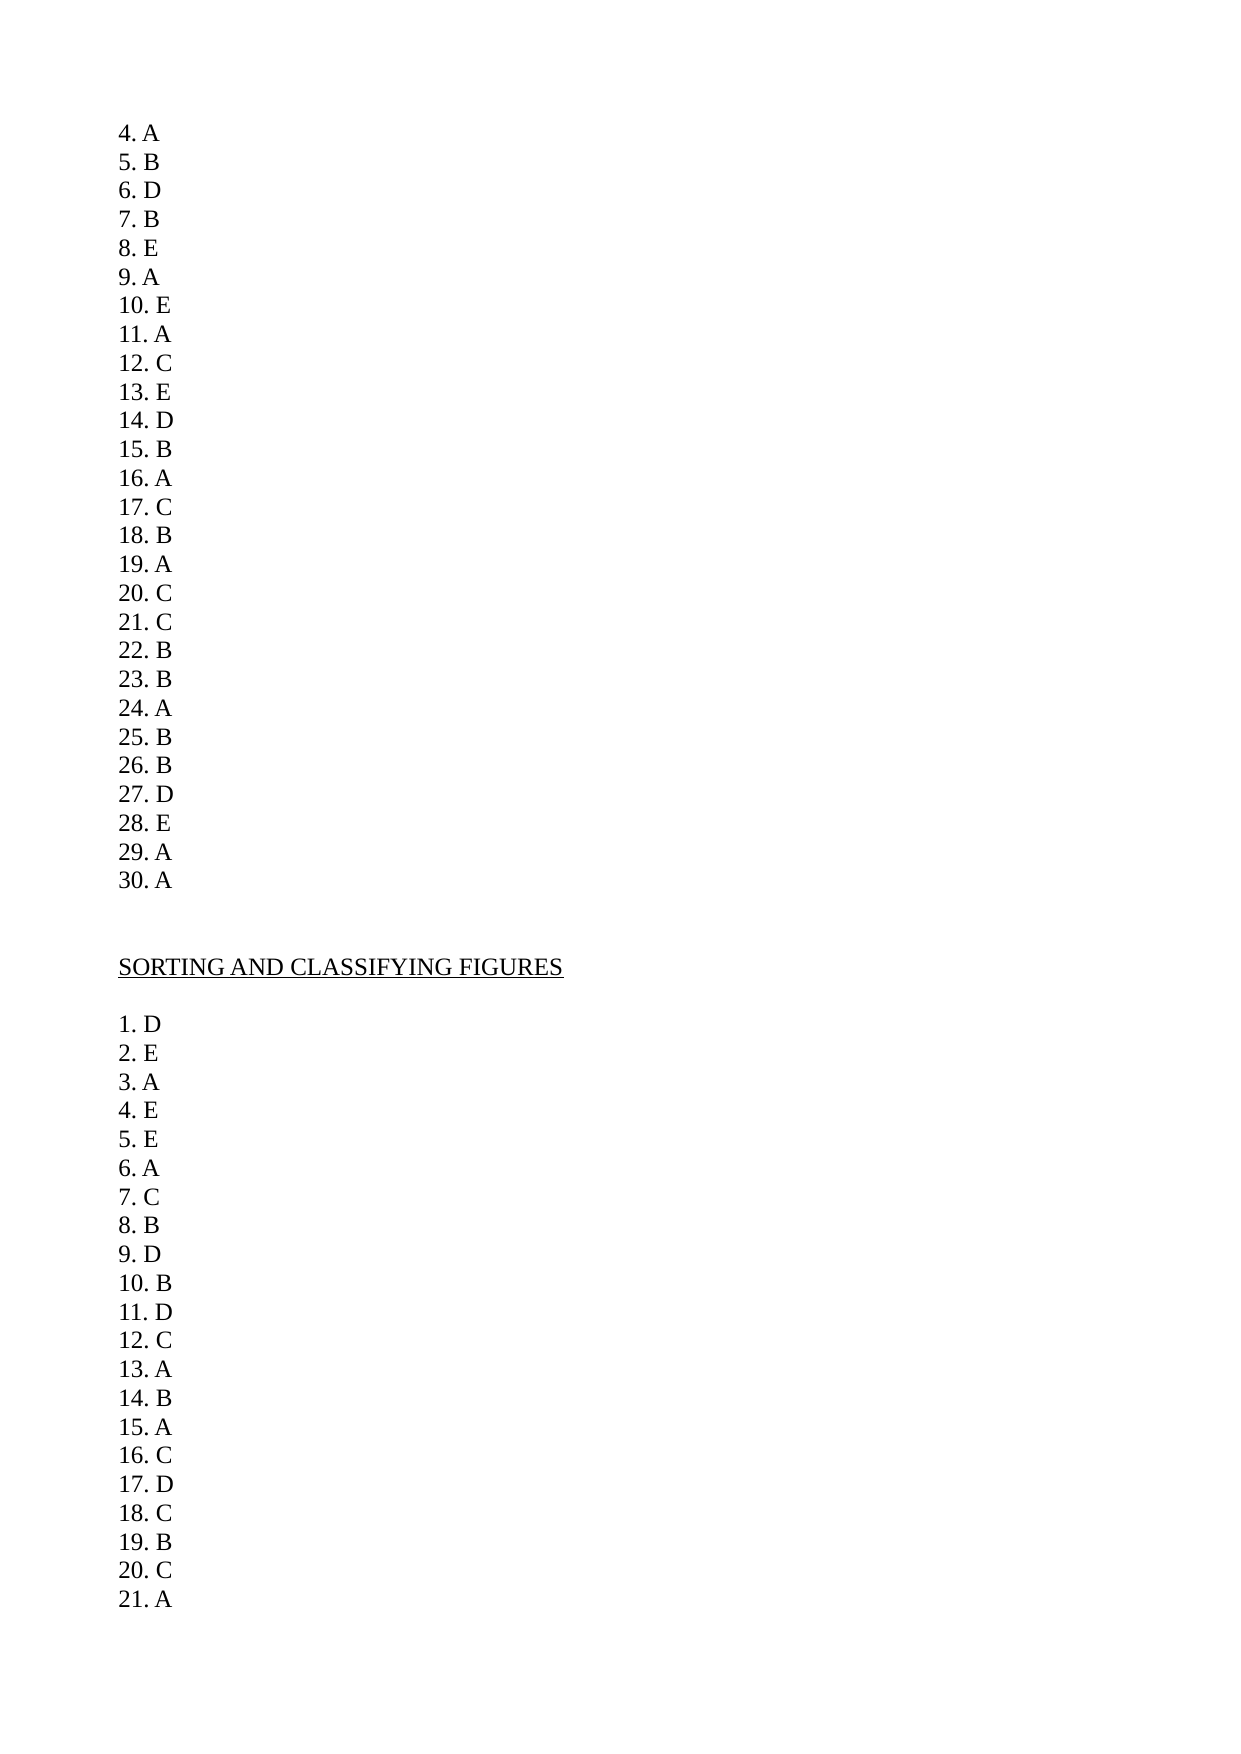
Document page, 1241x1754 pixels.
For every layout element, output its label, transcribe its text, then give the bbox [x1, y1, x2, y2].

text 4. A [118, 118, 1122, 147]
text 26. B [118, 751, 1122, 779]
text 15. B [118, 434, 1122, 463]
text 30. A [118, 866, 1122, 894]
text 21. A [118, 1584, 1122, 1613]
text 4. E [118, 1096, 1122, 1124]
text 7. C [118, 1182, 1122, 1211]
text 25. B [118, 722, 1122, 751]
text 18. B [118, 521, 1122, 549]
text 6. A [118, 1153, 1122, 1182]
text 20. C [118, 1556, 1122, 1584]
text 3. A [118, 1067, 1122, 1096]
text 14. D [118, 406, 1122, 434]
text 19. B [118, 1527, 1122, 1556]
text 18. C [118, 1498, 1122, 1527]
text 2. E [118, 1038, 1122, 1067]
text 16. C [118, 1441, 1122, 1469]
text 22. B [118, 636, 1122, 664]
text 1. D [118, 1009, 1122, 1038]
text 17. D [118, 1469, 1122, 1498]
text 12. C [118, 1326, 1122, 1354]
text 17. C [118, 492, 1122, 521]
text 13. A [118, 1354, 1122, 1383]
text 11. A [118, 319, 1122, 348]
text 12. C [118, 348, 1122, 377]
text 20. C [118, 578, 1122, 607]
text 8. E [118, 233, 1122, 262]
text SORTING AND CLASSIFYING FIGURES [118, 952, 1122, 981]
text 15. A [118, 1412, 1122, 1441]
text 27. D [118, 779, 1122, 808]
text 28. E [118, 808, 1122, 837]
text 24. A [118, 693, 1122, 722]
text 16. A [118, 463, 1122, 492]
text 7. B [118, 204, 1122, 233]
text 9. D [118, 1239, 1122, 1268]
text 9. A [118, 262, 1122, 291]
text 29. A [118, 837, 1122, 866]
text 23. B [118, 664, 1122, 693]
text 5. B [118, 147, 1122, 176]
text 13. E [118, 377, 1122, 406]
text 11. D [118, 1297, 1122, 1326]
text 8. B [118, 1211, 1122, 1239]
text 10. E [118, 291, 1122, 319]
text 19. A [118, 549, 1122, 578]
text 21. C [118, 607, 1122, 636]
text 10. B [118, 1268, 1122, 1297]
text 5. E [118, 1124, 1122, 1153]
text 6. D [118, 176, 1122, 204]
text 14. B [118, 1383, 1122, 1412]
